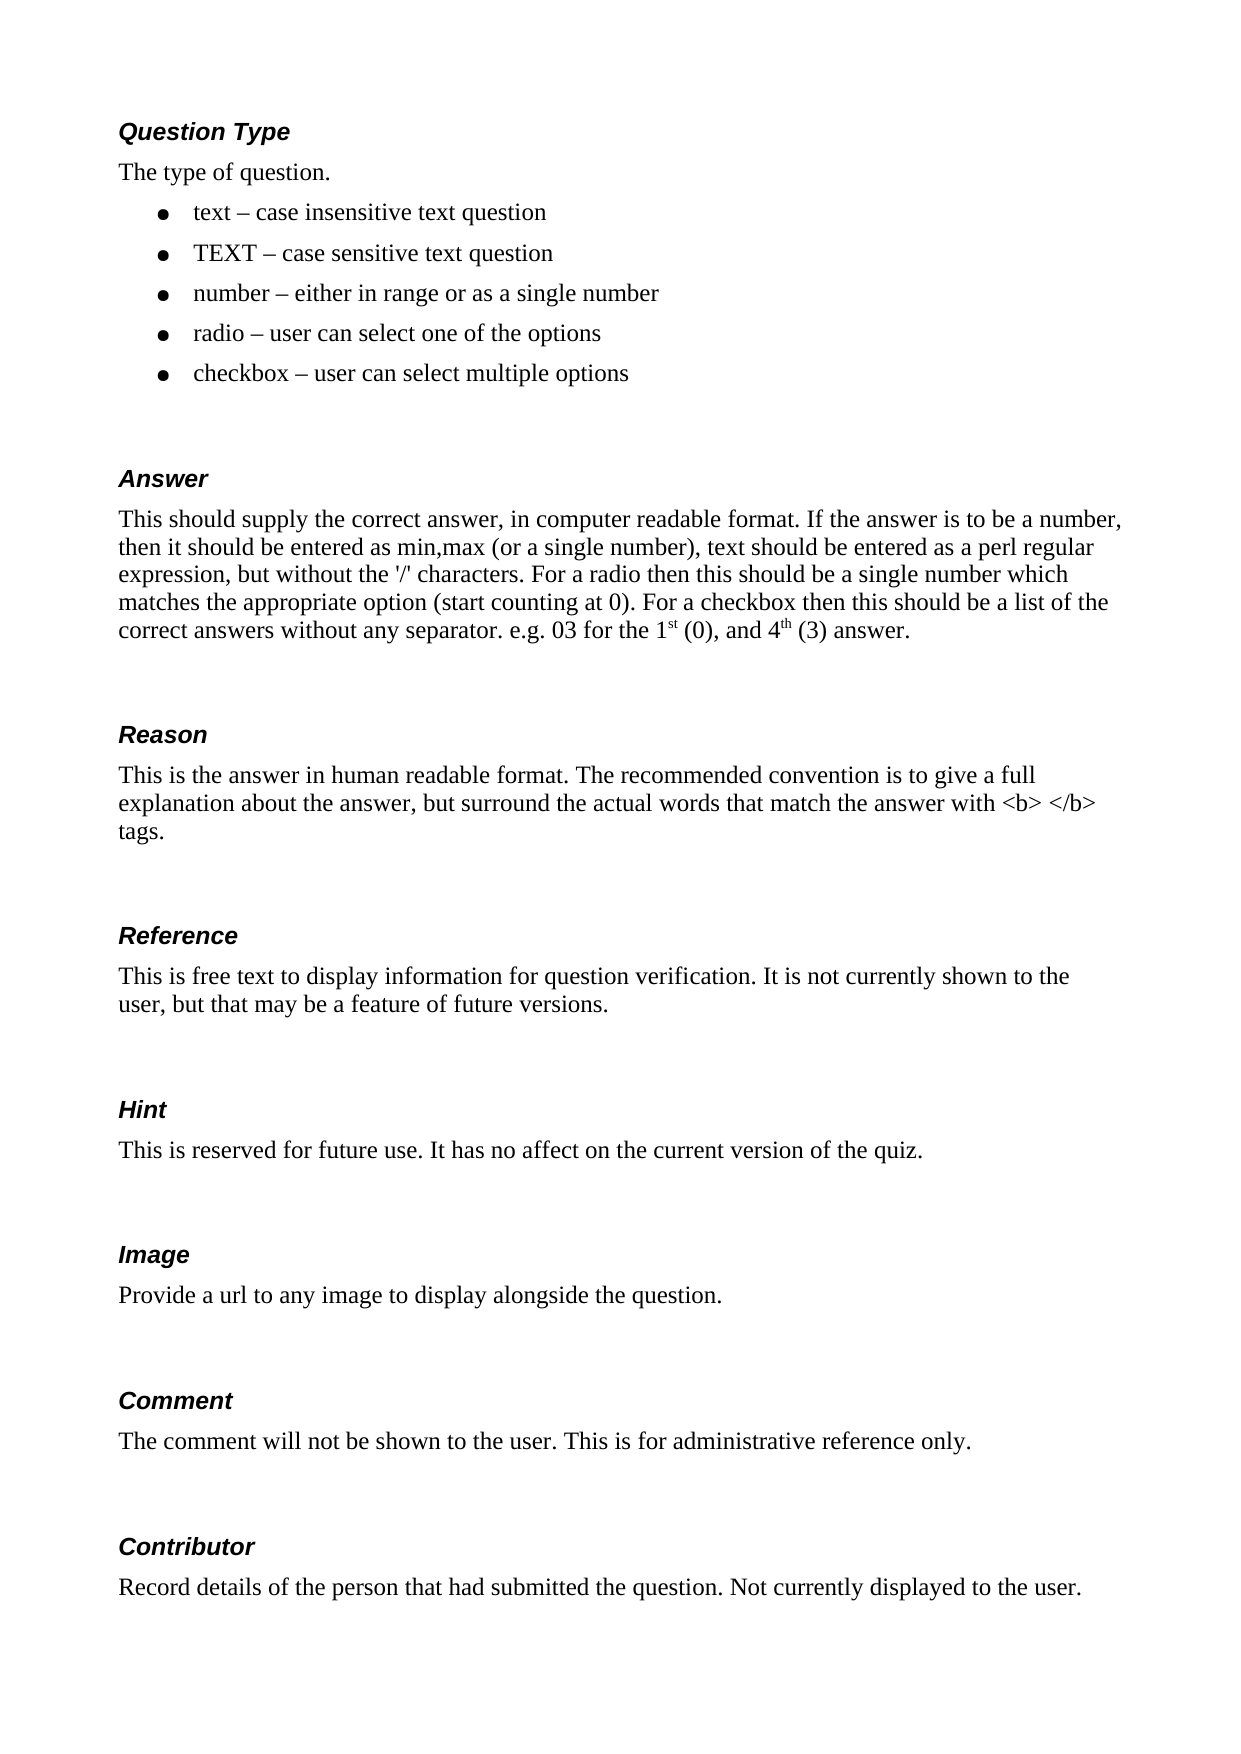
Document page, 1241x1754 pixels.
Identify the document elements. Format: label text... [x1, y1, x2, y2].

text Provide a url to any image to display alongside the question. [118, 1281, 1122, 1309]
subtitle Reason [118, 721, 1122, 749]
subtitle Answer [118, 465, 1122, 492]
subtitle Image [118, 1241, 1122, 1269]
list text – case insensitive text question [156, 198, 1122, 226]
subtitle Comment [118, 1387, 1122, 1414]
text This is the answer in human readable format. The recommended convention is to give a full explanation about the answer, but surround the actual words that match the answer with <b> </b> tags. [118, 761, 1122, 844]
list TEXT – case sensitive text question [156, 239, 1122, 266]
text Record details of the person that had submitted the question. Not currently displayed to the user. [118, 1573, 1122, 1600]
text This is free text to display information for question verification. It is not currently shown to the user, but that may be a feature of future versions. [118, 962, 1122, 1018]
text The comment will not be shown to the user. This is for administrative reference only. [118, 1427, 1122, 1455]
text This should supply the correct answer, in computer readable format. If the answer is to be a number, then it should be entered as min,max (or a single number), text should be entered as a perl regular expression, but without the '/' characters. For a radio then this should be a single number which matches the appropriate option (start counting at 0). For a checkbox then this should be a list of the correct answers without any separator. e.g. 03 for the 1st (0), and 4th (3) answer. [118, 505, 1122, 643]
list number – either in range or as a single number [156, 279, 1122, 307]
subtitle Reference [118, 922, 1122, 950]
subtitle Question Type [118, 118, 1122, 146]
list checkbox – user can select multiple options [156, 359, 1122, 387]
subtitle Hint [118, 1096, 1122, 1123]
text The type of question. [118, 158, 1122, 186]
text This is reserved for future use. It has no affect on the current version of the quiz. [118, 1136, 1122, 1163]
subtitle Contributor [118, 1532, 1122, 1560]
list radio – user can select one of the options [156, 319, 1122, 347]
